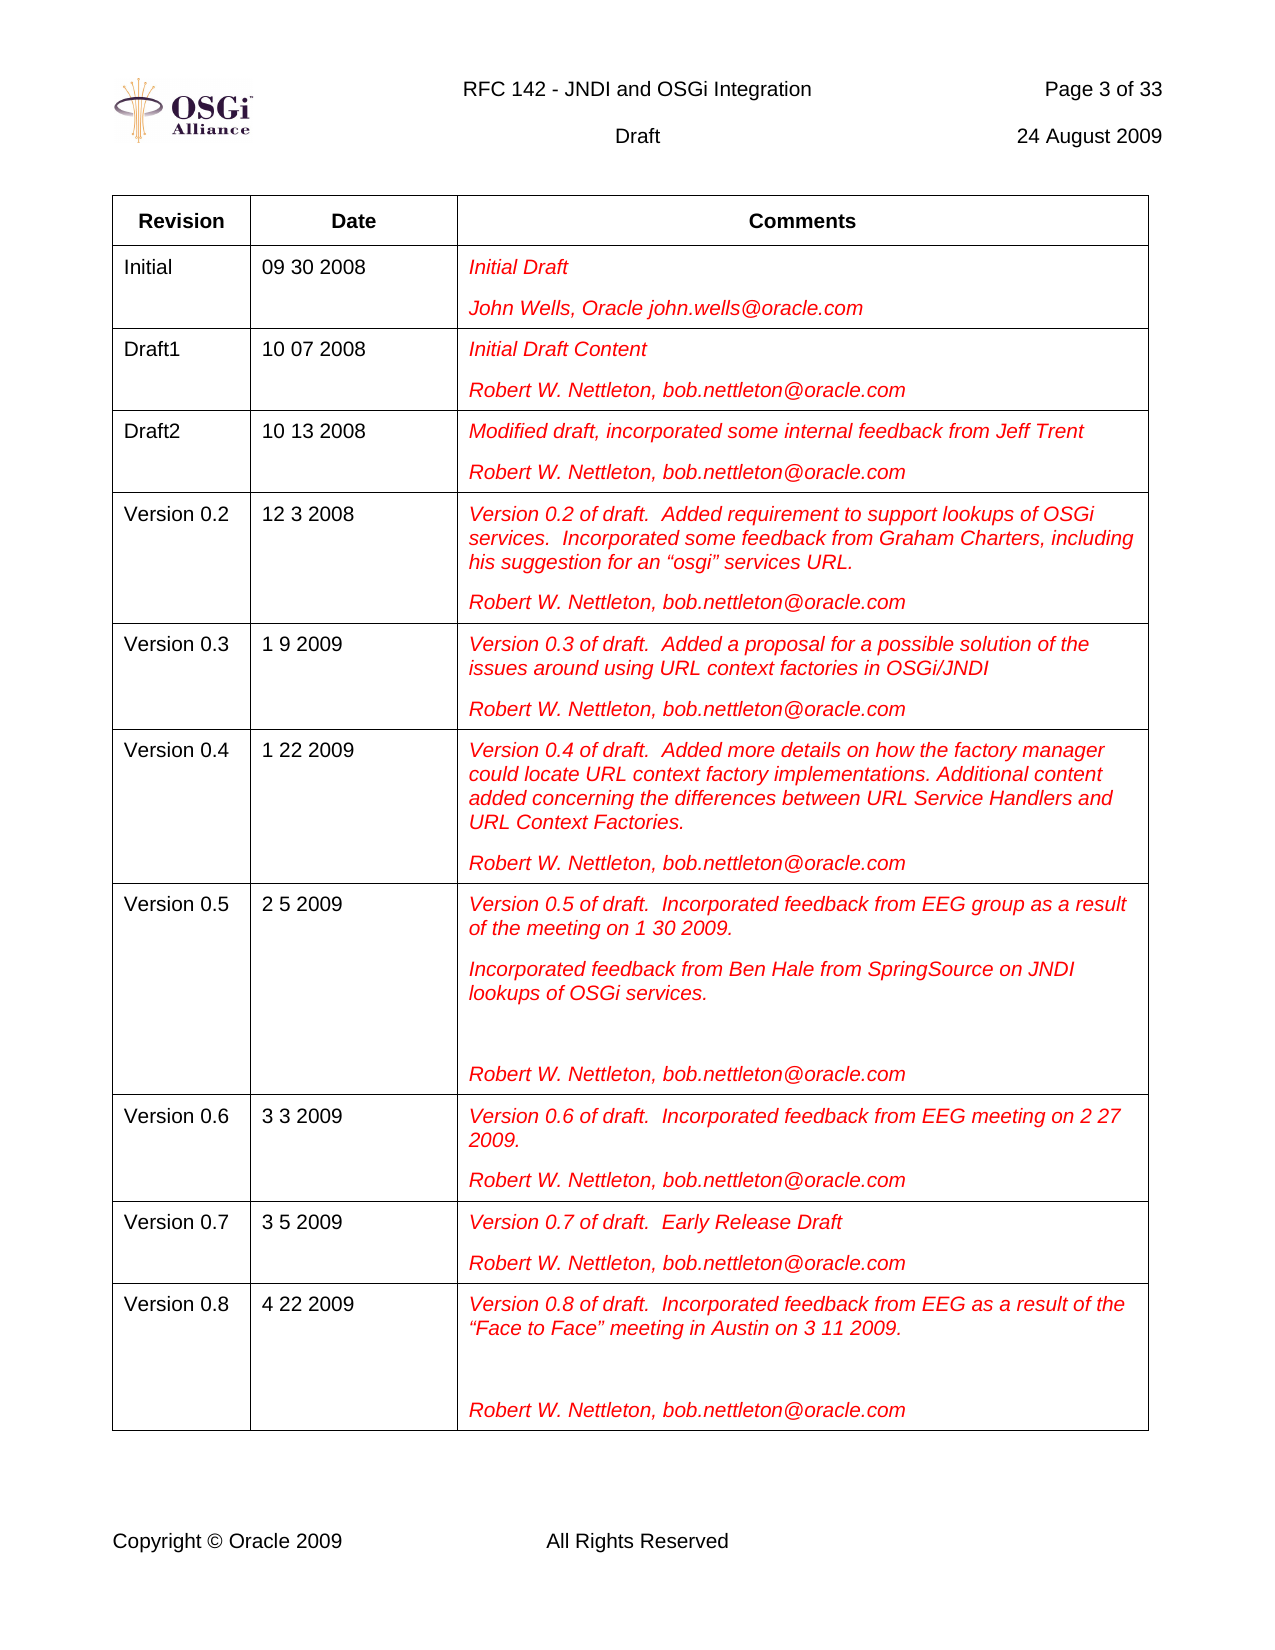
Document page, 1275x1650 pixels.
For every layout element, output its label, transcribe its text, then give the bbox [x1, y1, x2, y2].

table_cell Version 0.6 of draft. Incorporated feedback from EEG meeting on 2 27 2009. Robert W. Nettleton, bob.nettleton@oracle.com [458, 1095, 1148, 1201]
table_cell Version 0.8 [113, 1284, 250, 1430]
table_cell Initial [113, 246, 250, 328]
table_cell 2 5 2009 [251, 884, 457, 1094]
table_cell Version 0.8 of draft. Incorporated feedback from EEG as a result of the “Face to Face” meeting in Austin on 3 11 2009. Robert W. Nettleton, bob.nettleton@oracle.com [458, 1284, 1148, 1430]
table_cell Version 0.7 [113, 1202, 250, 1283]
table_cell Version 0.5 [113, 884, 250, 1094]
table_cell 12 3 2008 [251, 493, 457, 622]
table_cell Version 0.2 of draft. Added requirement to support lookups of OSGi services. Incorporated some feedback from Graham Charters, including his suggestion for an “osgi” services URL. Robert W. Nettleton, bob.nettleton@oracle.com [458, 493, 1148, 622]
table_cell Initial Draft John Wells, Oracle john.wells@oracle.com [458, 246, 1148, 328]
table_cell Version 0.5 of draft. Incorporated feedback from EEG group as a result of the meeting on 1 30 2009. Incorporated feedback from Ben Hale from SpringSource on JNDI lookups of OSGi services. Robert W. Nettleton, bob.nettleton@oracle.com [458, 884, 1148, 1094]
table_cell Version 0.2 [113, 493, 250, 622]
table_cell Version 0.6 [113, 1095, 250, 1201]
picture [114, 78, 254, 143]
table_header Revision [113, 196, 250, 245]
table_cell 10 07 2008 [251, 329, 457, 410]
table_cell Version 0.4 [113, 730, 250, 883]
table_cell 3 3 2009 [251, 1095, 457, 1201]
table_cell Initial Draft Content Robert W. Nettleton, bob.nettleton@oracle.com [458, 329, 1148, 410]
table_header Date [251, 196, 457, 245]
table_cell 1 9 2009 [251, 624, 457, 729]
table_cell Draft2 [113, 411, 250, 492]
table_cell 09 30 2008 [251, 246, 457, 328]
table_cell Version 0.7 of draft. Early Release Draft Robert W. Nettleton, bob.nettleton@oracle.com [458, 1202, 1148, 1283]
table_header Comments [458, 196, 1148, 245]
table_cell 10 13 2008 [251, 411, 457, 492]
table_cell 4 22 2009 [251, 1284, 457, 1430]
table_cell Version 0.4 of draft. Added more details on how the factory manager could locate URL context factory implementations. Additional content added concerning the differences between URL Service Handlers and URL Context Factories. Robert W. Nettleton, bob.nettleton@oracle.com [458, 730, 1148, 883]
table_cell 3 5 2009 [251, 1202, 457, 1283]
table_cell Version 0.3 [113, 624, 250, 729]
table_cell Version 0.3 of draft. Added a proposal for a possible solution of the issues around using URL context factories in OSGi/JNDI Robert W. Nettleton, bob.nettleton@oracle.com [458, 624, 1148, 729]
table_cell Draft1 [113, 329, 250, 410]
table_cell Modified draft, incorporated some internal feedback from Jeff Trent Robert W. Nettleton, bob.nettleton@oracle.com [458, 411, 1148, 492]
table_cell 1 22 2009 [251, 730, 457, 883]
